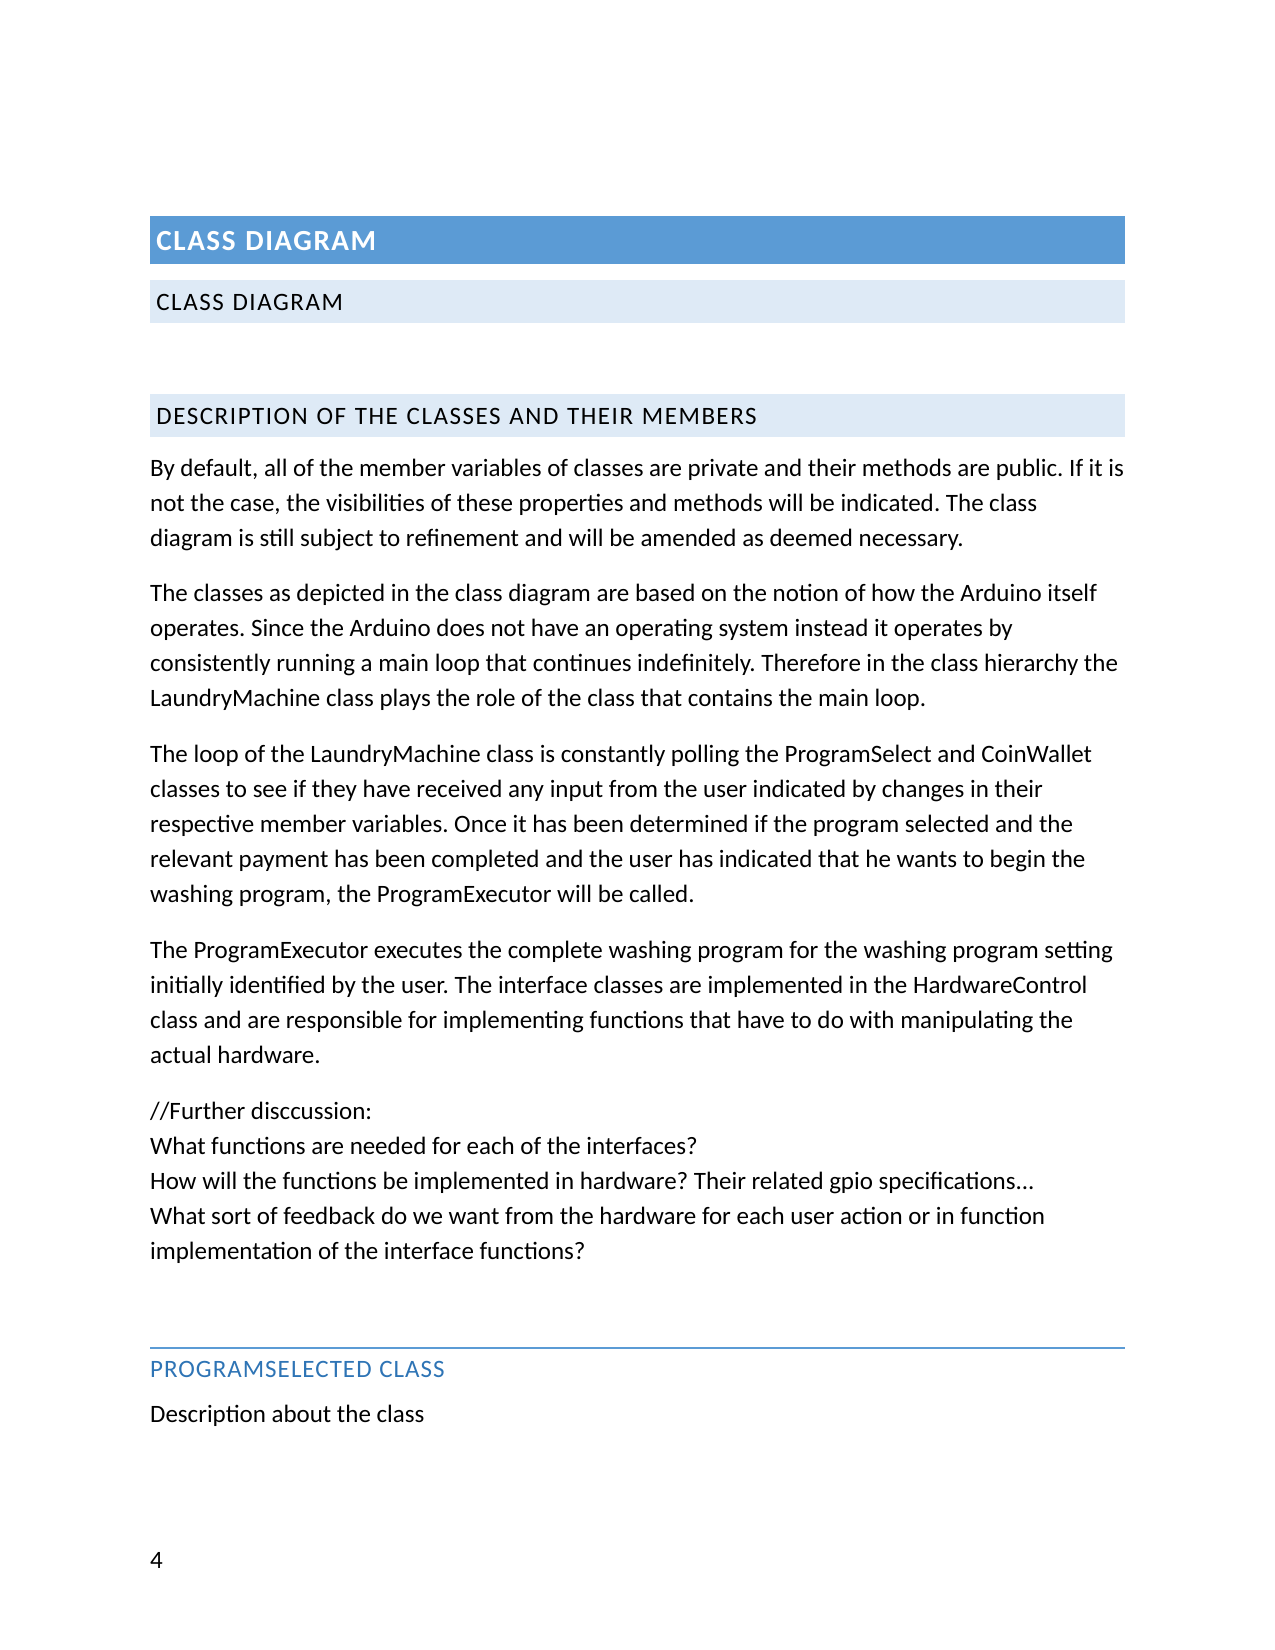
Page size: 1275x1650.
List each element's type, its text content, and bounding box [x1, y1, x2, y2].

text The ProgramExecutor executes the complete washing program for the washing program setting initially identified by the user. The interface classes are implemented in the HardwareControl class and are responsible for implementing functions that have to do with manipulating the actual hardware. [150, 934, 1125, 1070]
text The classes as depicted in the class diagram are based on the notion of how the Arduino itself operates. Since the Arduino does not have an operating system instead it operates by consistently running a main loop that continues indefinitely. Therefore in the class hierarchy the LaundryMachine class plays the role of the class that contains the main loop. [150, 578, 1125, 713]
text By default, all of the member variables of classes are private and their methods are public. If it is not the case, the visibilities of these properties and methods will be indicated. The class diagram is still subject to refinement and will be amended as deemed necessary. [150, 452, 1125, 552]
subtitle Class diagram [156, 286, 1119, 317]
text //Further disccussion: What functions are needed for each of the interfaces? How will the functions be implemented in hardware? Their related gpio specifications... What sort of feedback do we want from the hardware for each user action or in function implementation of the interface functions? [150, 1095, 1125, 1266]
subtitle PROGRAMSELECTED CLASS [150, 1349, 1125, 1383]
subtitle CLASS DIAGRAM [156, 223, 1119, 258]
subtitle Description of the classes and their members [156, 400, 1119, 431]
text Description about the class [150, 1398, 1125, 1429]
text The loop of the LaundryMachine class is constantly polling the ProgramSelect and CoinWallet classes to see if they have received any input from the user indicated by changes in their respective member variables. Once it has been determined if the program selected and the relevant payment has been completed and the user has indicated that he wants to begin the washing program, the ProgramExecutor will be called. [150, 738, 1125, 909]
